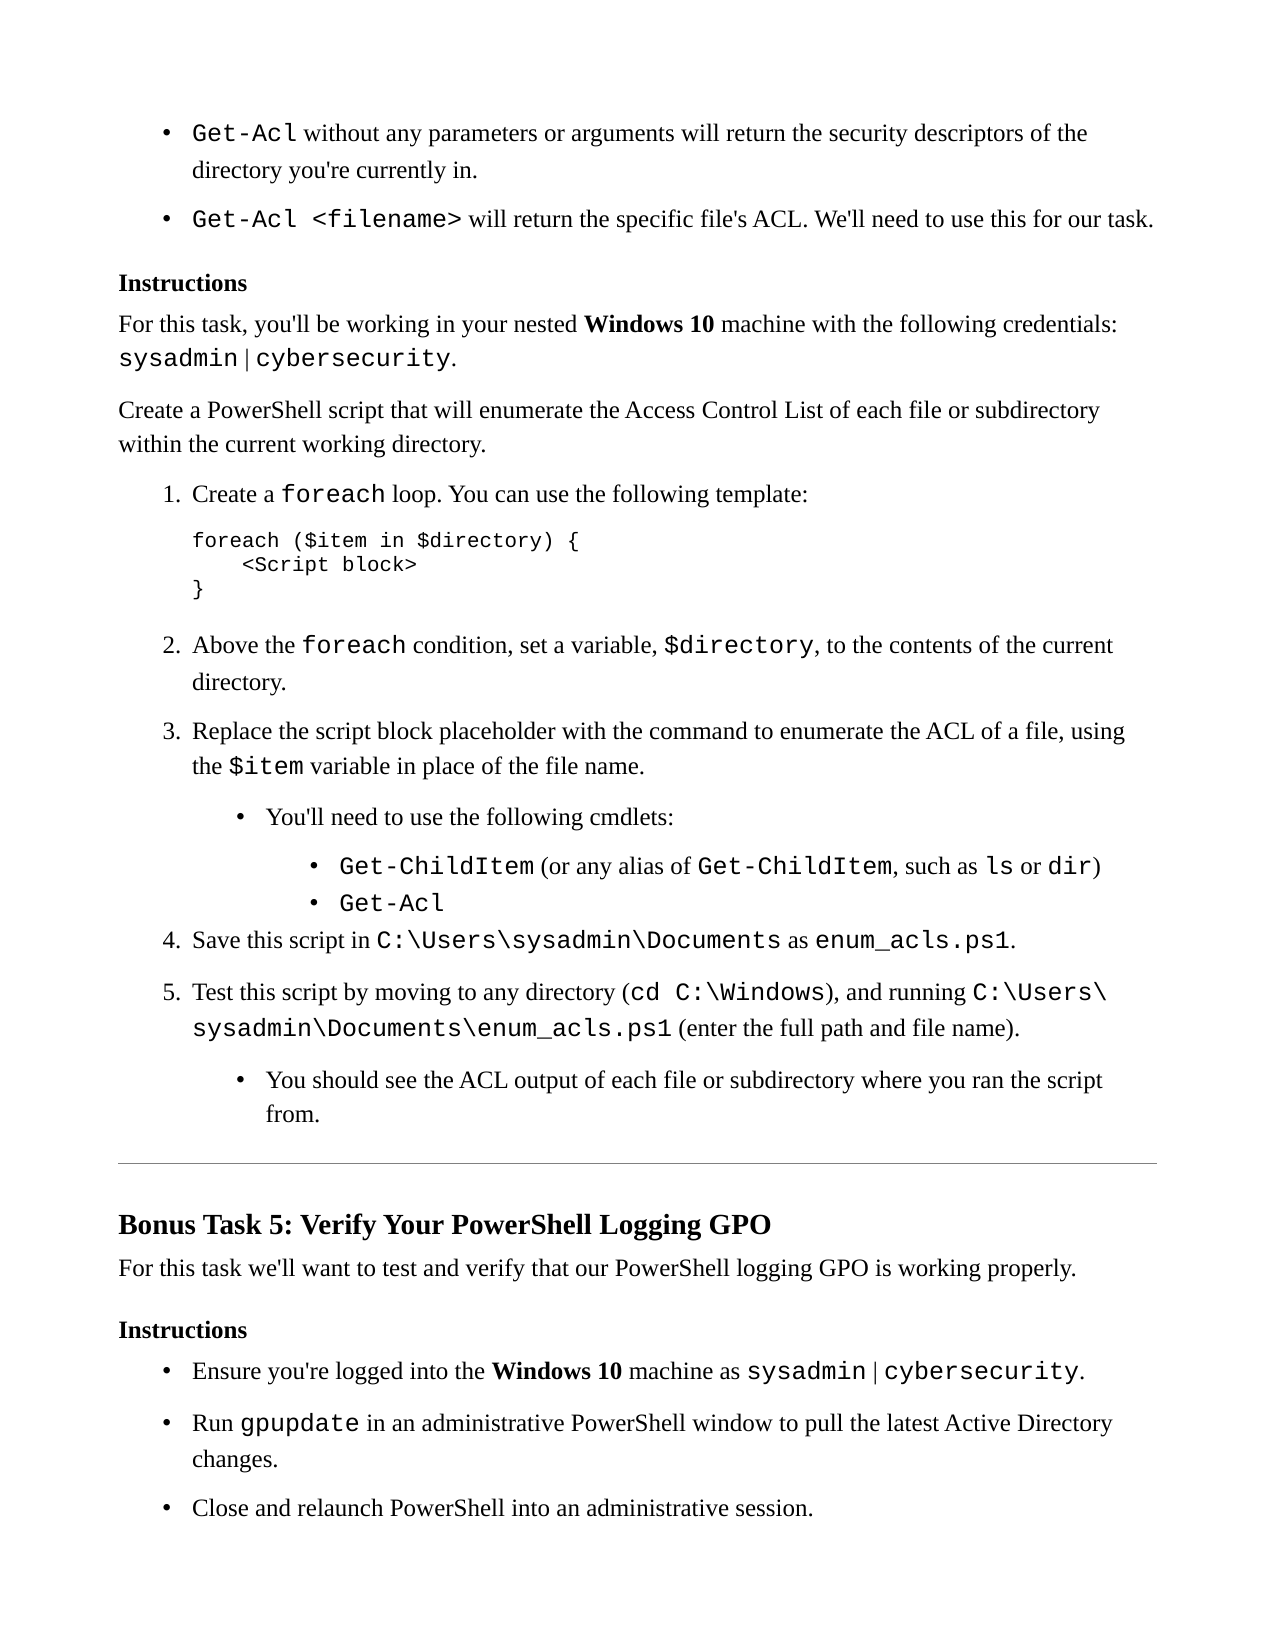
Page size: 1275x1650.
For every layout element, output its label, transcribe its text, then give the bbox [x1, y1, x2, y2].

list You should see the ACL output of each file or subdirectory where you ran the script from. [236, 1065, 1157, 1128]
list Create a foreach loop. You can use the following template: [162, 479, 1157, 509]
list Save this script in C:\Users\sysadmin\Documents as enum_acls.ps1. [162, 925, 1157, 956]
list Get-Acl <filename> will return the specific file's ACL. We'll need to use this for our task. [162, 204, 1157, 234]
list Get-Acl [309, 888, 1157, 919]
subtitle Instructions [118, 268, 1157, 297]
list } [162, 577, 1157, 601]
list <Script block> [162, 554, 1157, 577]
list You'll need to use the following cmdlets: [236, 802, 1157, 831]
text For this task, you'll be working in your nested Windows 10 machine with the following credentials: sysadmin | cybersecurity. [118, 309, 1157, 374]
list Ensure you're logged into the Windows 10 machine as sysadmin | cybersecurity. [162, 1356, 1157, 1387]
list Replace the script block placeholder with the command to enumerate the ACL of a file, using the $item variable in place of the file name. [162, 716, 1157, 782]
list foreach ($item in $directory) { [162, 530, 1157, 554]
subtitle Bonus Task 5: Verify Your PowerShell Logging GPO [118, 1207, 1157, 1241]
list Get-Acl without any parameters or arguments will return the security descriptors of the directory you're currently in. [162, 118, 1157, 183]
subtitle Instructions [118, 1315, 1157, 1344]
list Run gpupdate in an administrative PowerShell window to pull the latest Active Directory changes. [162, 1408, 1157, 1473]
text Create a PowerShell script that will enumerate the Access Control List of each file or subdirectory within the current working directory. [118, 395, 1157, 458]
list Close and relaunch PowerShell into an administrative session. [162, 1493, 1157, 1522]
text For this task we'll want to test and verify that our PowerShell logging GPO is working properly. [118, 1253, 1157, 1282]
list Get-ChildItem (or any alias of Get-ChildItem, such as ls or dir) [309, 851, 1157, 882]
list Above the foreach condition, set a variable, $directory, to the contents of the current directory. [162, 631, 1157, 696]
list Test this script by moving to any directory (cd C:\Windows), and running C:\Users\sysadmin\Documents\enum_acls.ps1 (enter the full path and file name). [162, 977, 1157, 1044]
